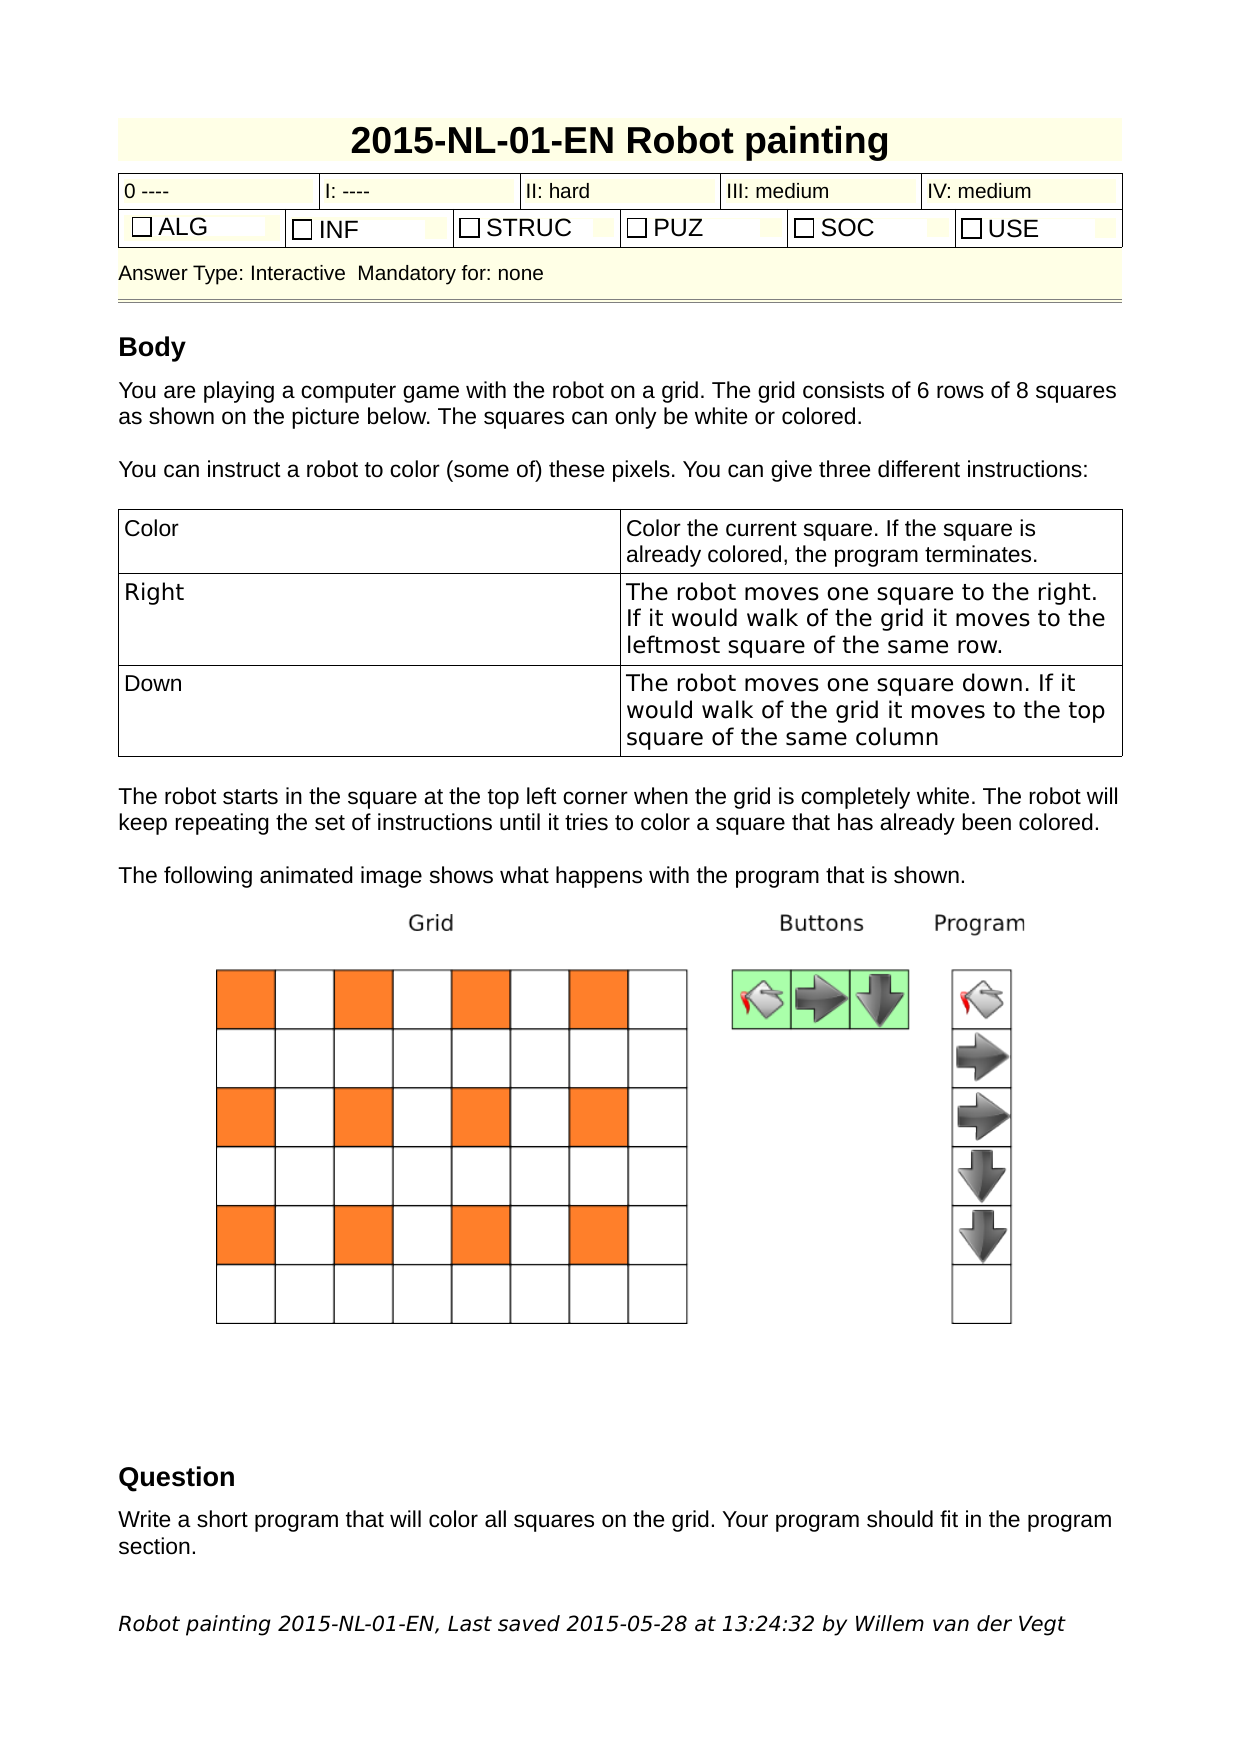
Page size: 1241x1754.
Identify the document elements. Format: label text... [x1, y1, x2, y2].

text You are playing a computer game with the robot on a grid. The grid consists of 6 rows of 8 squares as shown on the picture below. The squares can only be white or colored. [118, 377, 1122, 430]
table_header [621, 210, 787, 247]
text You can instruct a robot to color (some of) these pixels. You can give three different instructions: [118, 456, 1122, 482]
table_header II: hard [521, 174, 720, 209]
text The following animated image shows what happens with the program that is shown. [118, 862, 1122, 888]
table_header 0 ---- [119, 174, 319, 209]
table_cell The robot moves one square to the right. If it would walk of the grid it moves to the leftmost square of the same row. [621, 574, 1122, 664]
title 2015-NL-01-EN Robot painting [118, 118, 1122, 161]
subtitle Body [118, 331, 1122, 363]
subtitle Question [118, 1461, 1122, 1492]
picture [216, 914, 1025, 1324]
table_header [286, 210, 453, 247]
table_cell Down [119, 666, 620, 756]
table_header Color the current square. If the square is already colored, the program terminates. [621, 510, 1122, 573]
text The robot starts in the square at the top left corner when the grid is completely white. The robot will keep repeating the set of instructions until it tries to color a square that has already been colored. [118, 783, 1122, 835]
table_header III: medium [721, 174, 921, 209]
table_header I: ---- [320, 174, 520, 209]
text Write a short program that will color all squares on the grid. Your program should fit in the program section. [118, 1506, 1122, 1559]
table_header IV: medium [922, 174, 1122, 209]
table_header [454, 210, 620, 247]
table_cell Right [119, 574, 620, 664]
table_header [788, 210, 955, 247]
table_header [956, 210, 1122, 247]
table_header Color [119, 510, 620, 573]
text Answer Type: Interactive Mandatory for: none [118, 261, 1122, 285]
table_cell The robot moves one square down. If it would walk of the grid it moves to the top square of the same column [621, 666, 1122, 756]
table_header [119, 210, 285, 247]
